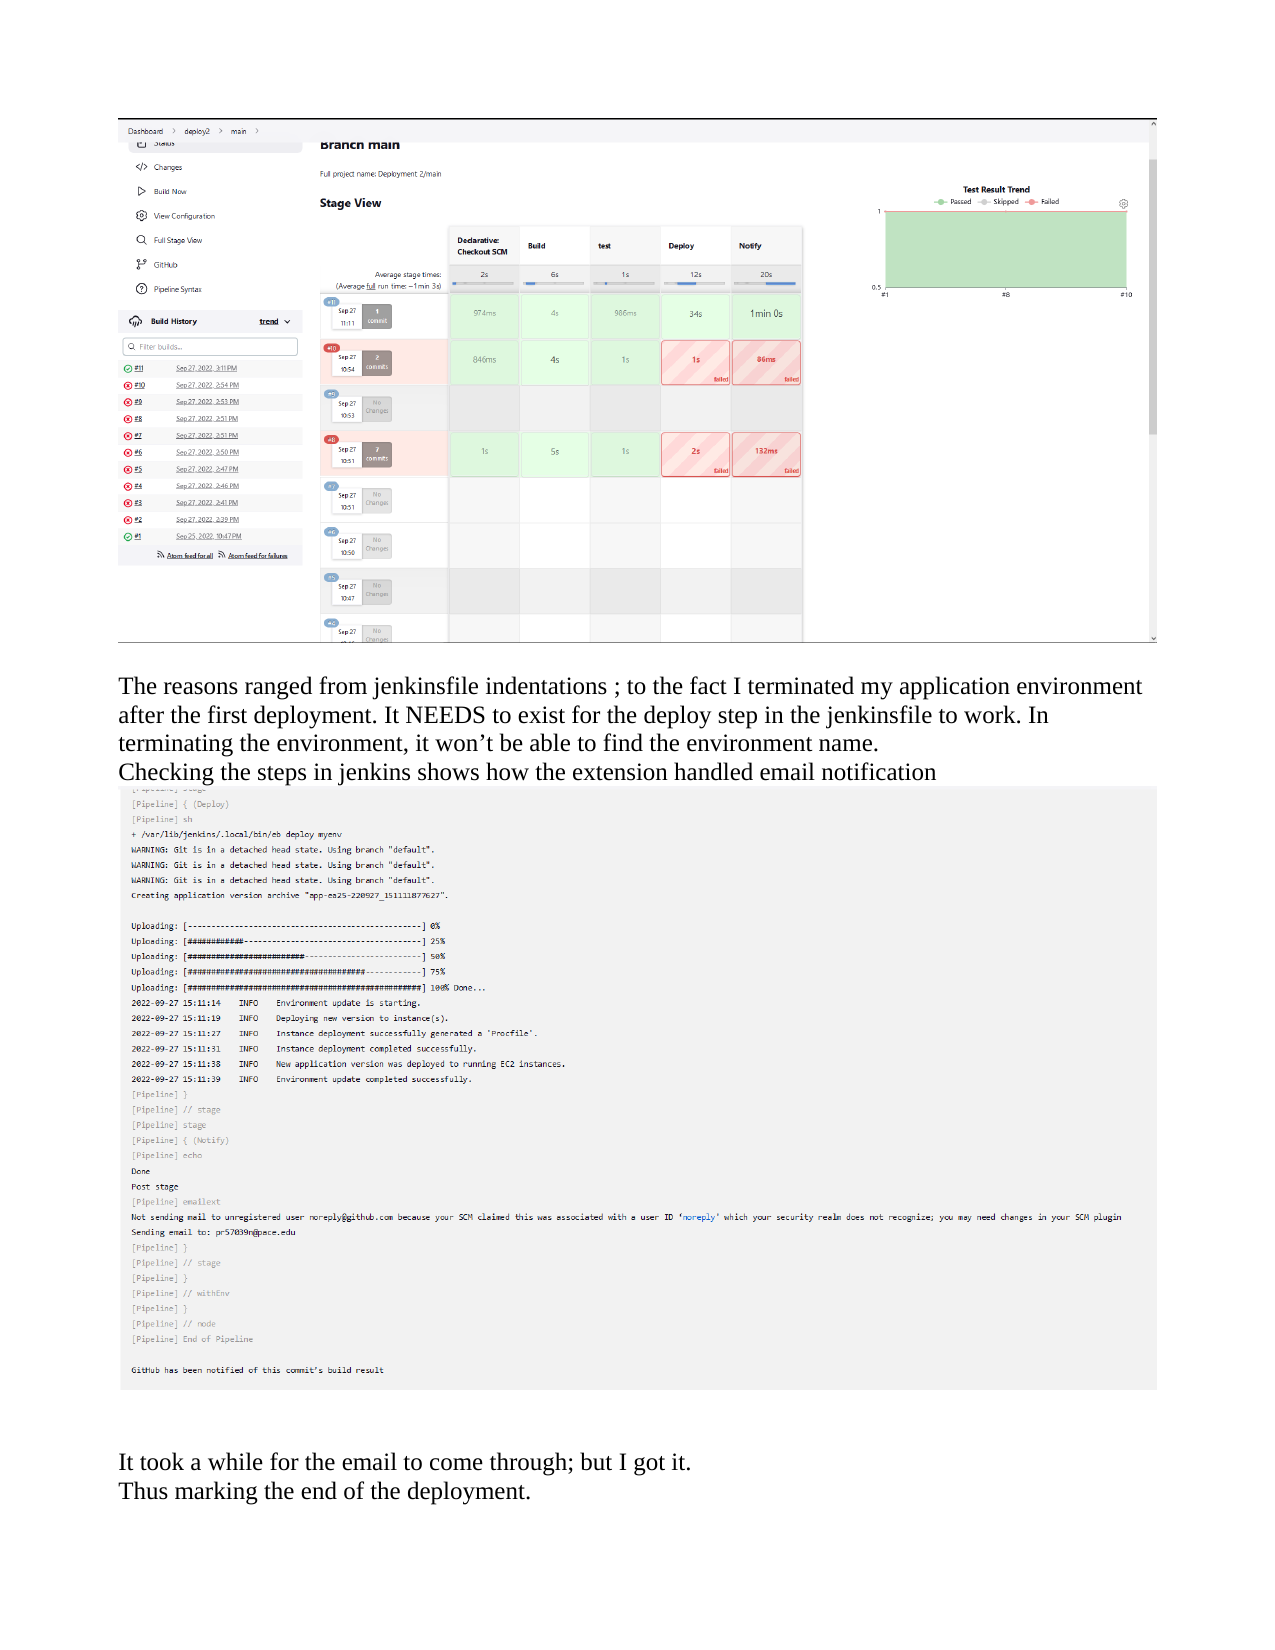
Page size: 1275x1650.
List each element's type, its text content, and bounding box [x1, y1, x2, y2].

text Thus marking the end of the deployment. [118, 1476, 1157, 1505]
picture [118, 118, 1157, 643]
text Checking the steps in jenkins shows how the extension handled email notification [118, 757, 1157, 786]
text The reasons ranged from jenkinsfile indentations ; to the fact I terminated my application environment after the first deployment. It NEEDS to exist for the deploy step in the jenkinsfile to work. In terminating the environment, it won’t be able to find the environment name. [118, 671, 1157, 757]
picture [118, 786, 1157, 1390]
text It took a while for the email to come through; but I got it. [118, 1447, 1157, 1476]
